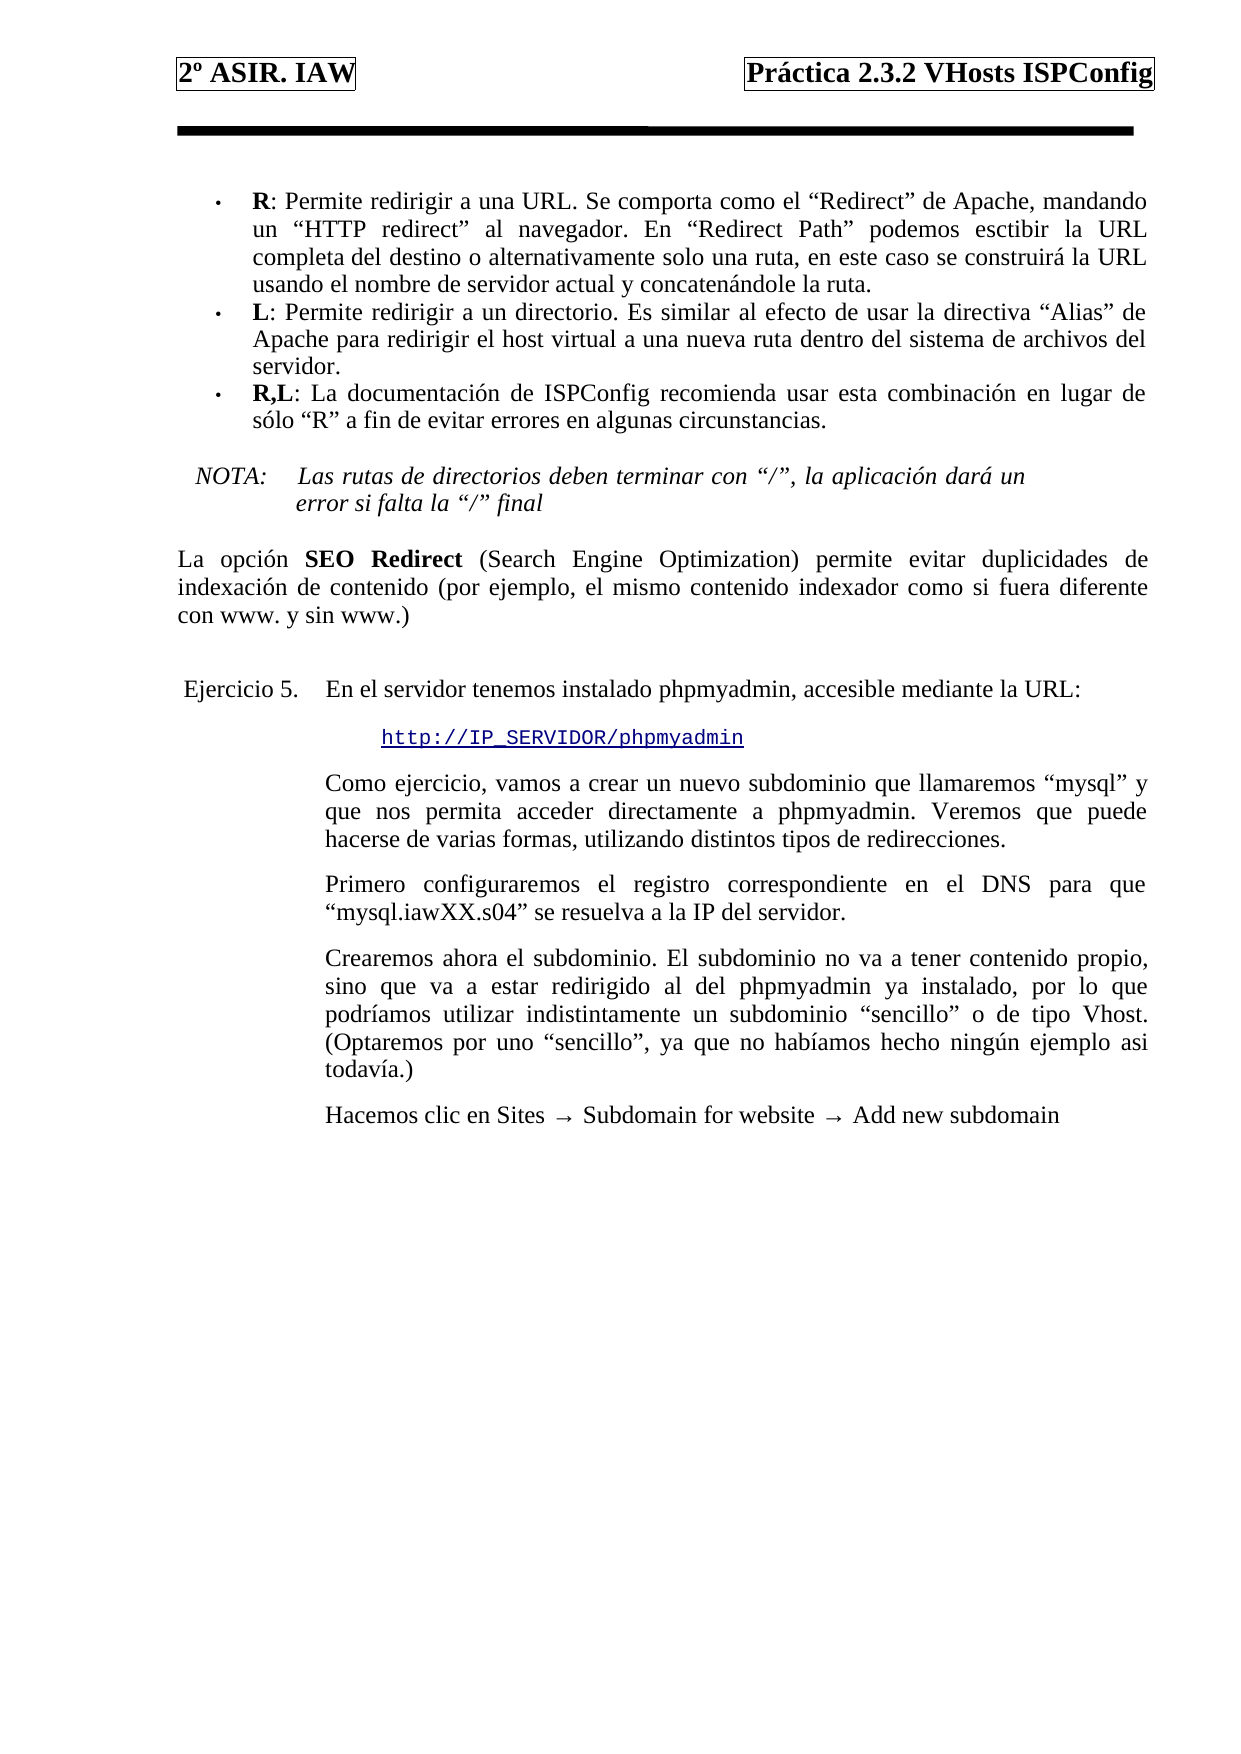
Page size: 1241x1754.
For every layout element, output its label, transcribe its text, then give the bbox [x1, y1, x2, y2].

text “mysql.iawXX.s04” se resuelva a la IP del servidor. [325, 898, 847, 925]
text La opción SEO Redirect (Search Engine Optimization) permite evitar duplicidades de indexación de contenido (por ejemplo, el mismo contenido indexador como si fuera diferente con www. y sin www.) [177, 544, 1149, 629]
text • L: Permite redirigir a un directorio. Es similar al efecto de usar la directiva “Alias” de [215, 298, 1163, 325]
text Crearemos ahora el subdominio. El subdominio no va a tener contenido propio, sino que va a estar redirigido al del phpmyadmin ya instalado, por lo que podríamos utilizar indistintamente un subdominio “sencillo” o de tipo Vhost. (Optaremos por uno “sencillo”, ya que no habíamos hecho ningún ejemplo asi todavía.) [325, 943, 1148, 1083]
text sólo “R” a fin de evitar errores en algunas circunstancias. [252, 407, 1163, 434]
text Ejercicio 5. En el servidor tenemos instalado phpmyadmin, accesible mediante la URL: [183, 674, 1082, 703]
text Apache para redirigir el host virtual a una nueva ruta dentro del sistema de archivos del servidor. [252, 326, 1148, 380]
text • R,L: La documentación de ISPConfig recomienda usar esta combinación en lugar de [215, 380, 1163, 407]
text • R: Permite redirigir a una URL. Se comporta como el “Redirect” de Apache, mandando un “HTTP redirect” al navegador. En “Redirect Path” podemos esctibir la URL completa del destino o alternativamente solo una ruta, en este caso se construirá la URL usando el nombre de servidor actual y concatenándole la ruta. [215, 186, 1148, 298]
text Primero configuraremos el registro correspondiente en el DNS para que [325, 869, 1148, 898]
text Como ejercicio, vamos a crear un nuevo subdominio que llamaremos “mysql” y que nos permita acceder directamente a phpmyadmin. Veremos que puede hacerse de varias formas, utilizando distintos tipos de redirecciones. [325, 768, 1148, 853]
text NOTA: Las rutas de directorios deben terminar con “/”, la aplicación dará un error si falta la “/” final [195, 462, 1027, 517]
text http://IP_SERVIDOR/phpmyadmin [381, 727, 1163, 751]
text Hacemos clic en Sites → Subdomain for website → Add new subdomain [325, 1101, 1061, 1129]
